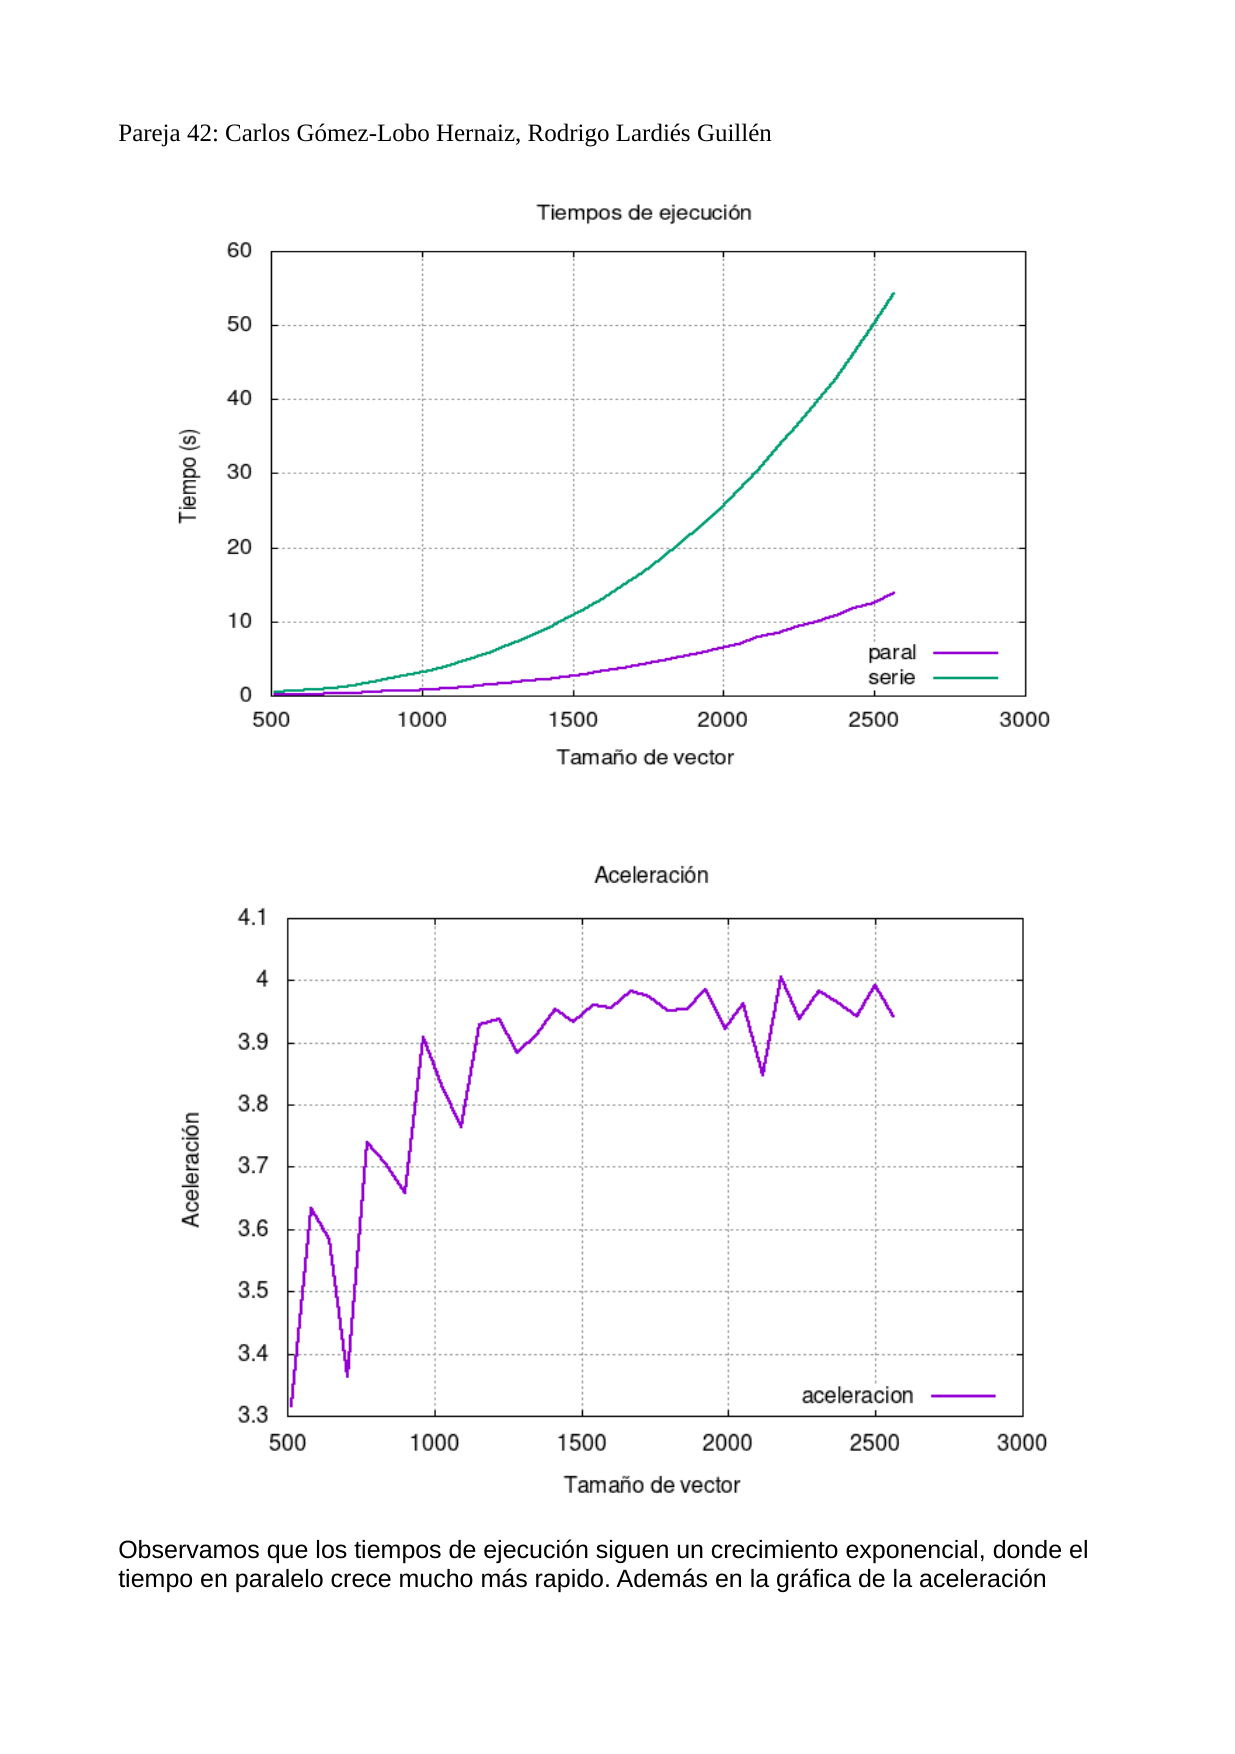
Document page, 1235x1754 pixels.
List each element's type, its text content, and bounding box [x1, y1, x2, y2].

text Observamos que los tiempos de ejecución siguen un crecimiento exponencial, donde el tiempo en paralelo crece mucho más rapido. Además en la gráfica de la aceleración [118, 1536, 1116, 1593]
picture [165, 176, 1069, 777]
picture [168, 834, 1066, 1507]
